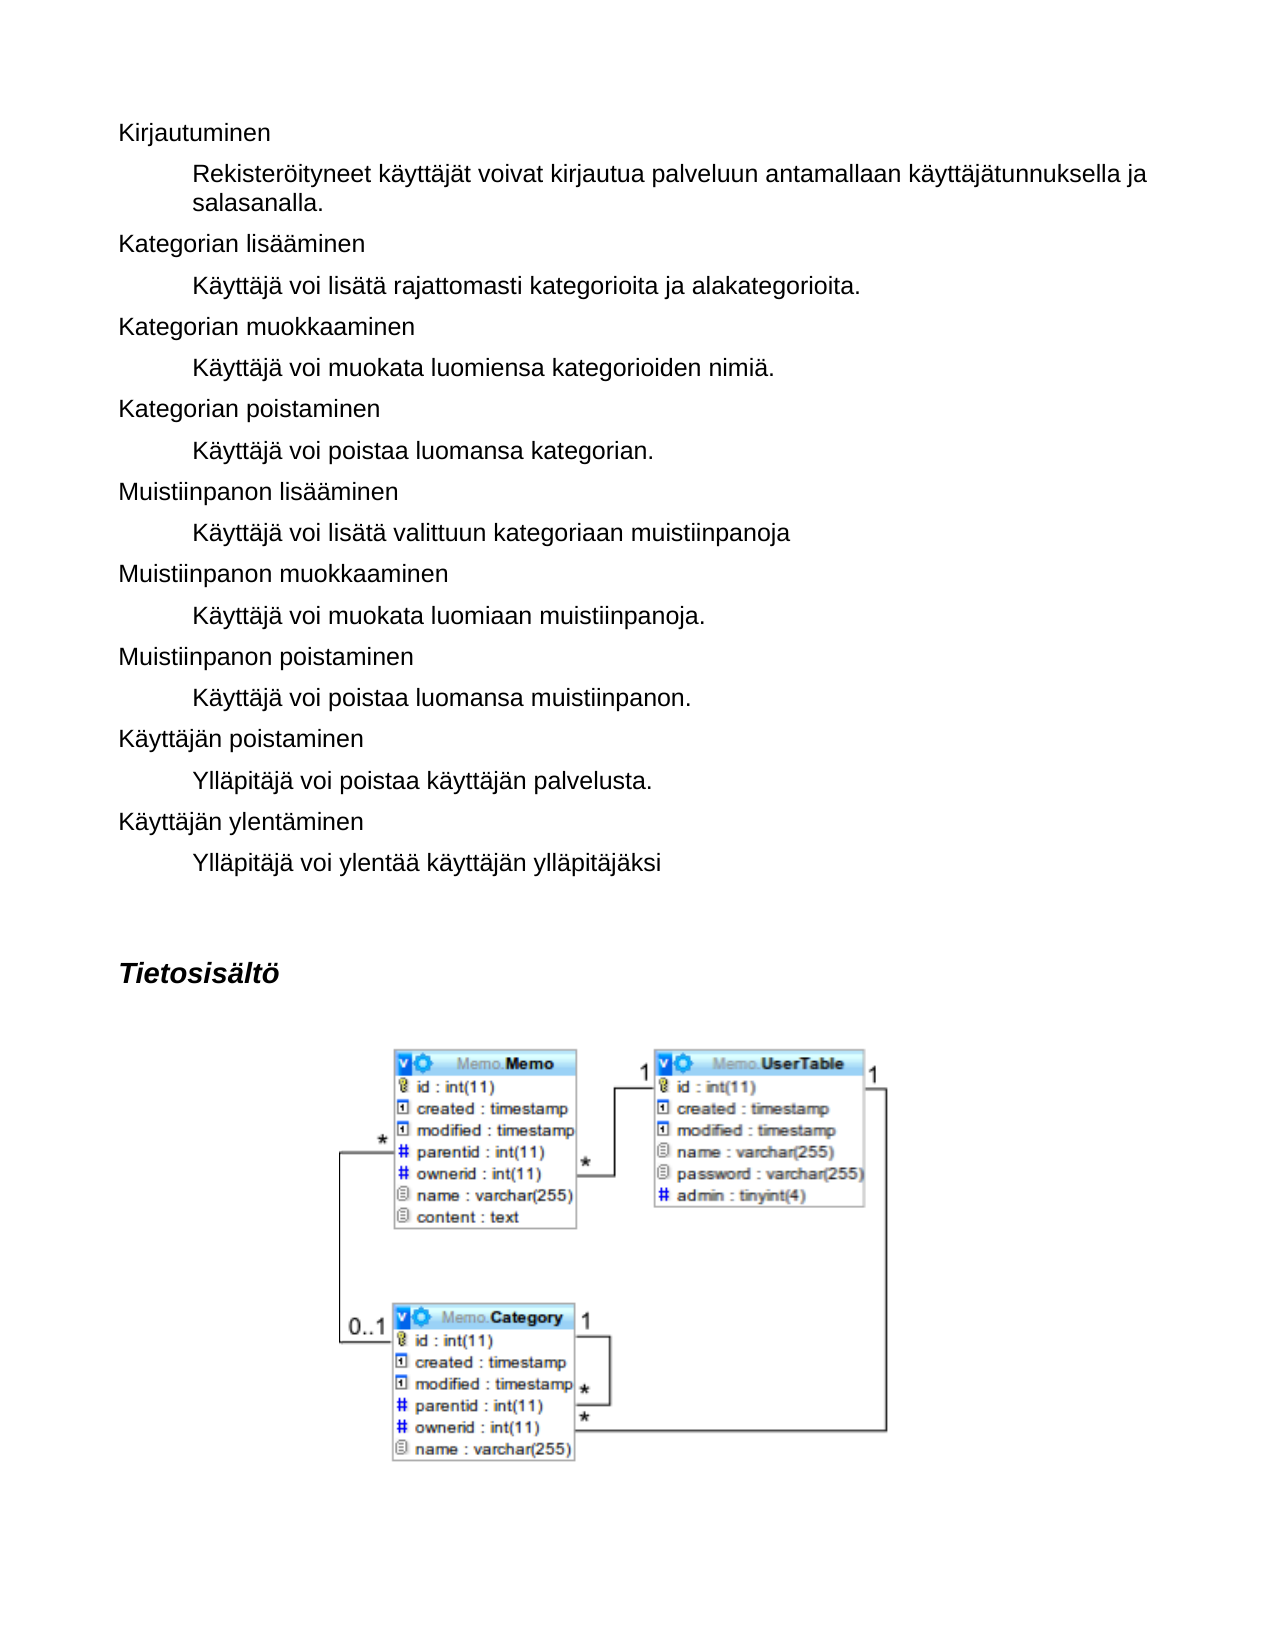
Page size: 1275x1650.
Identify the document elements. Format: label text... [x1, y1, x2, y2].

text Käyttäjä voi poistaa luomansa kategorian. [118, 436, 1157, 464]
text Ylläpitäjä voi poistaa käyttäjän palvelusta. [118, 766, 1157, 794]
text Käyttäjä voi muokata luomiensa kategorioiden nimiä. [118, 353, 1157, 382]
text Käyttäjä voi muokata luomiaan muistiinpanoja. [118, 601, 1157, 629]
text Käyttäjän ylentäminen [118, 807, 1157, 836]
text Käyttäjä voi poistaa luomansa muistiinpanon. [118, 683, 1157, 712]
text Ylläpitäjä voi ylentää käyttäjän ylläpitäjäksi [118, 848, 1157, 877]
text Muistiinpanon lisääminen [118, 477, 1157, 506]
text Muistiinpanon poistaminen [118, 642, 1157, 671]
text Kategorian poistaminen [118, 394, 1157, 423]
picture [339, 1001, 936, 1510]
subtitle Tietosisältö [118, 956, 1157, 989]
text Käyttäjän poistaminen [118, 724, 1157, 753]
text Käyttäjä voi lisätä rajattomasti kategorioita ja alakategorioita. [118, 271, 1157, 299]
text Kirjautuminen [118, 118, 1157, 147]
text Käyttäjä voi lisätä valittuun kategoriaan muistiinpanoja [118, 518, 1157, 547]
text Kategorian lisääminen [118, 229, 1157, 258]
text Kategorian muokkaaminen [118, 312, 1157, 341]
text Rekisteröityneet käyttäjät voivat kirjautua palveluun antamallaan käyttäjätunnuksella ja salasanalla. [118, 159, 1157, 217]
text Muistiinpanon muokkaaminen [118, 559, 1157, 588]
